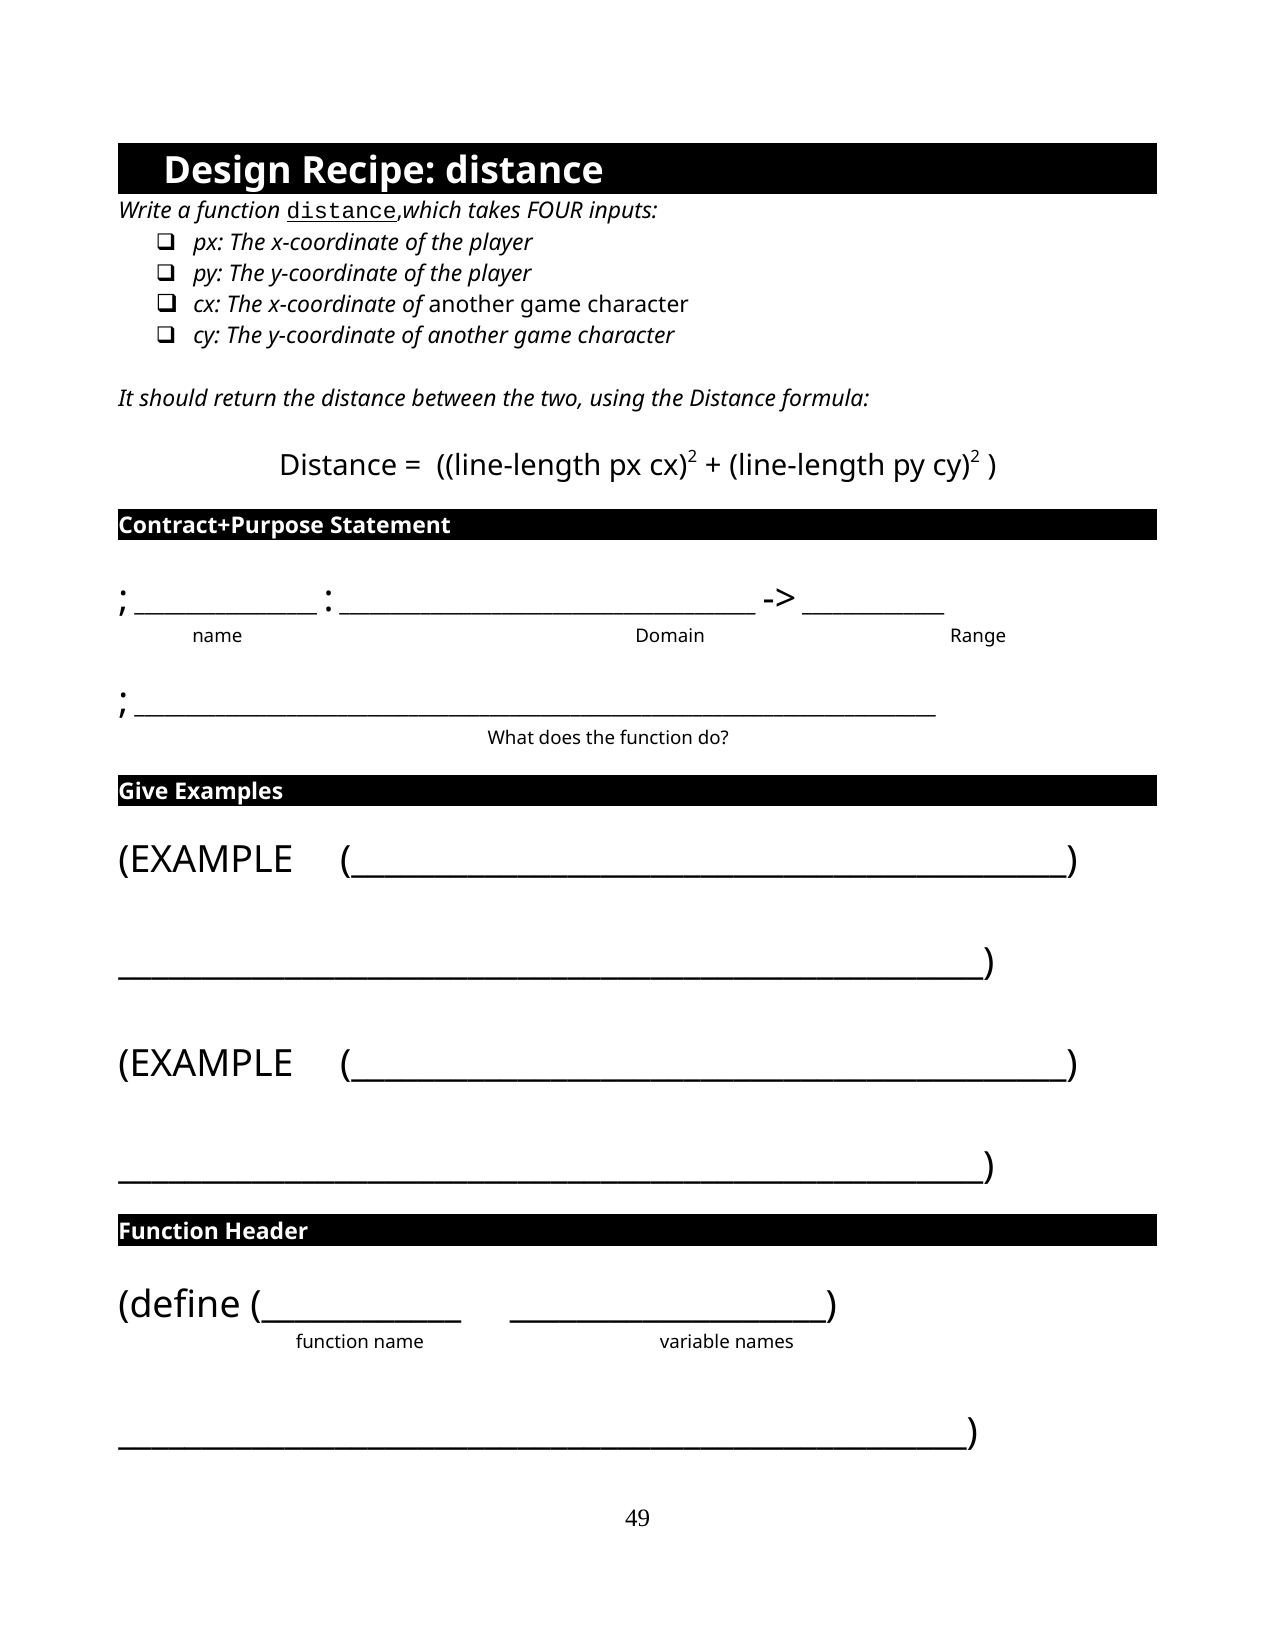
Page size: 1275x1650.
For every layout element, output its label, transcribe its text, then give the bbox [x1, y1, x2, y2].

text ___________________________________________________) [118, 1405, 1157, 1456]
text ; _______________________________________________________________________________ [118, 673, 1157, 724]
text It should return the distance between the two, using the Distance formula: [118, 382, 1157, 444]
list px: The x-coordinate of the player [156, 226, 1157, 257]
text Write a function distance,which takes FOUR inputs: [118, 194, 1157, 226]
text (EXAMPLE (___________________________________________) [118, 1036, 1157, 1087]
text ____________________________________________________) [118, 1138, 1157, 1189]
text ____________________________________________________) [118, 934, 1157, 985]
subtitle Design Recipe: distance [118, 143, 1157, 194]
list cx: The x-coordinate of another game character [156, 288, 1157, 319]
list cy: The y-coordinate of another game character [156, 319, 1157, 351]
list py: The y-coordinate of the player [156, 257, 1157, 288]
text ; __________________ : _________________________________________ -> ______________ [118, 571, 1157, 622]
text Distance = ((line-length px cx)2 + (line-length py cy)2 ) [118, 444, 1157, 484]
subtitle Contract+Purpose Statement [118, 509, 1157, 540]
text function name variable names [118, 1328, 1157, 1354]
text name Domain Range [118, 622, 1157, 648]
text What does the function do? [118, 724, 1157, 750]
text (define (____________ ___________________) [118, 1277, 1157, 1328]
subtitle Function Header [118, 1214, 1157, 1246]
text (EXAMPLE (___________________________________________) [118, 832, 1157, 883]
subtitle Give Examples [118, 775, 1157, 806]
